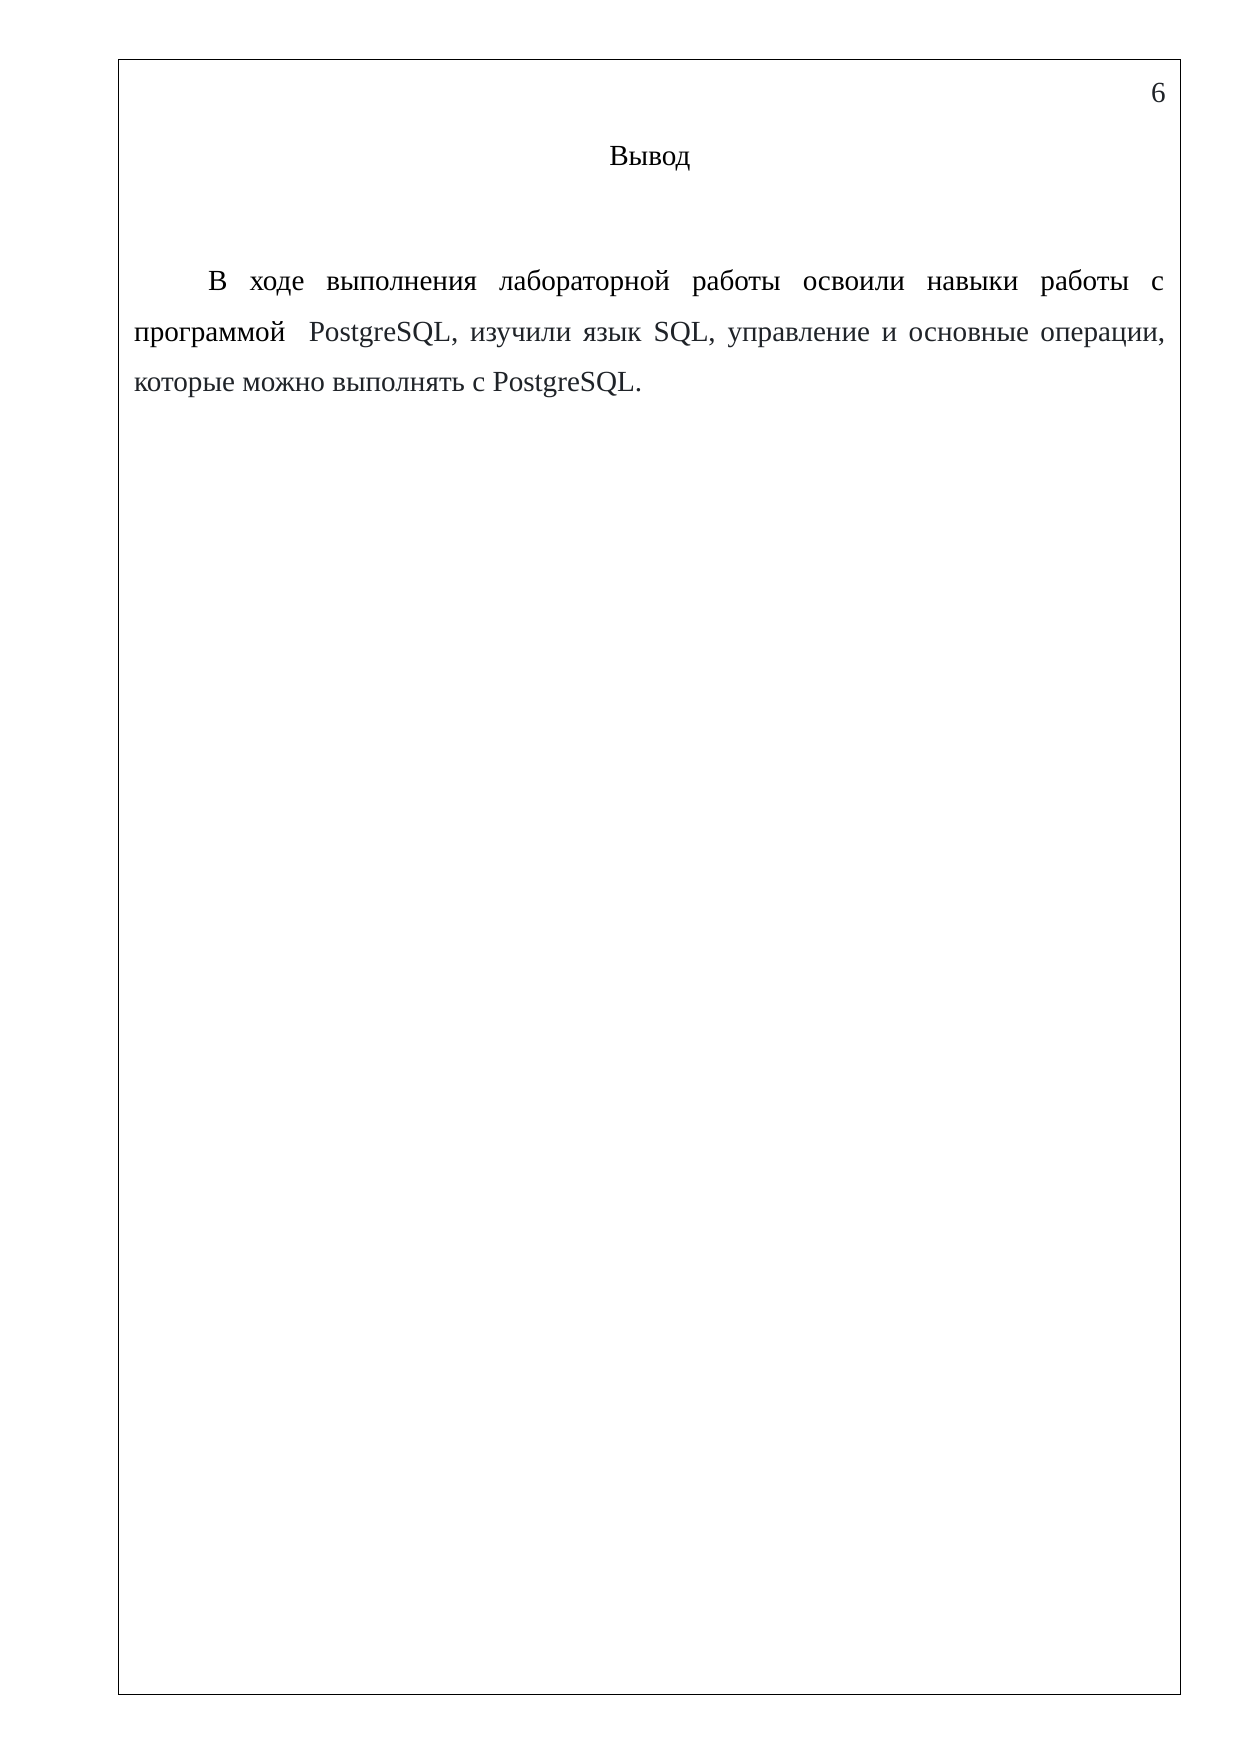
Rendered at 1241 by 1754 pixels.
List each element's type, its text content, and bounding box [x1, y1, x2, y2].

text Вывод [134, 138, 1165, 171]
text В ходе выполнения лабораторной работы освоили навыки работы с программой PostgreSQL, изучили язык SQL, управление и основные операции, которые можно выполнять с PostgreSQL. [134, 263, 1165, 397]
text 6 [134, 75, 1165, 108]
